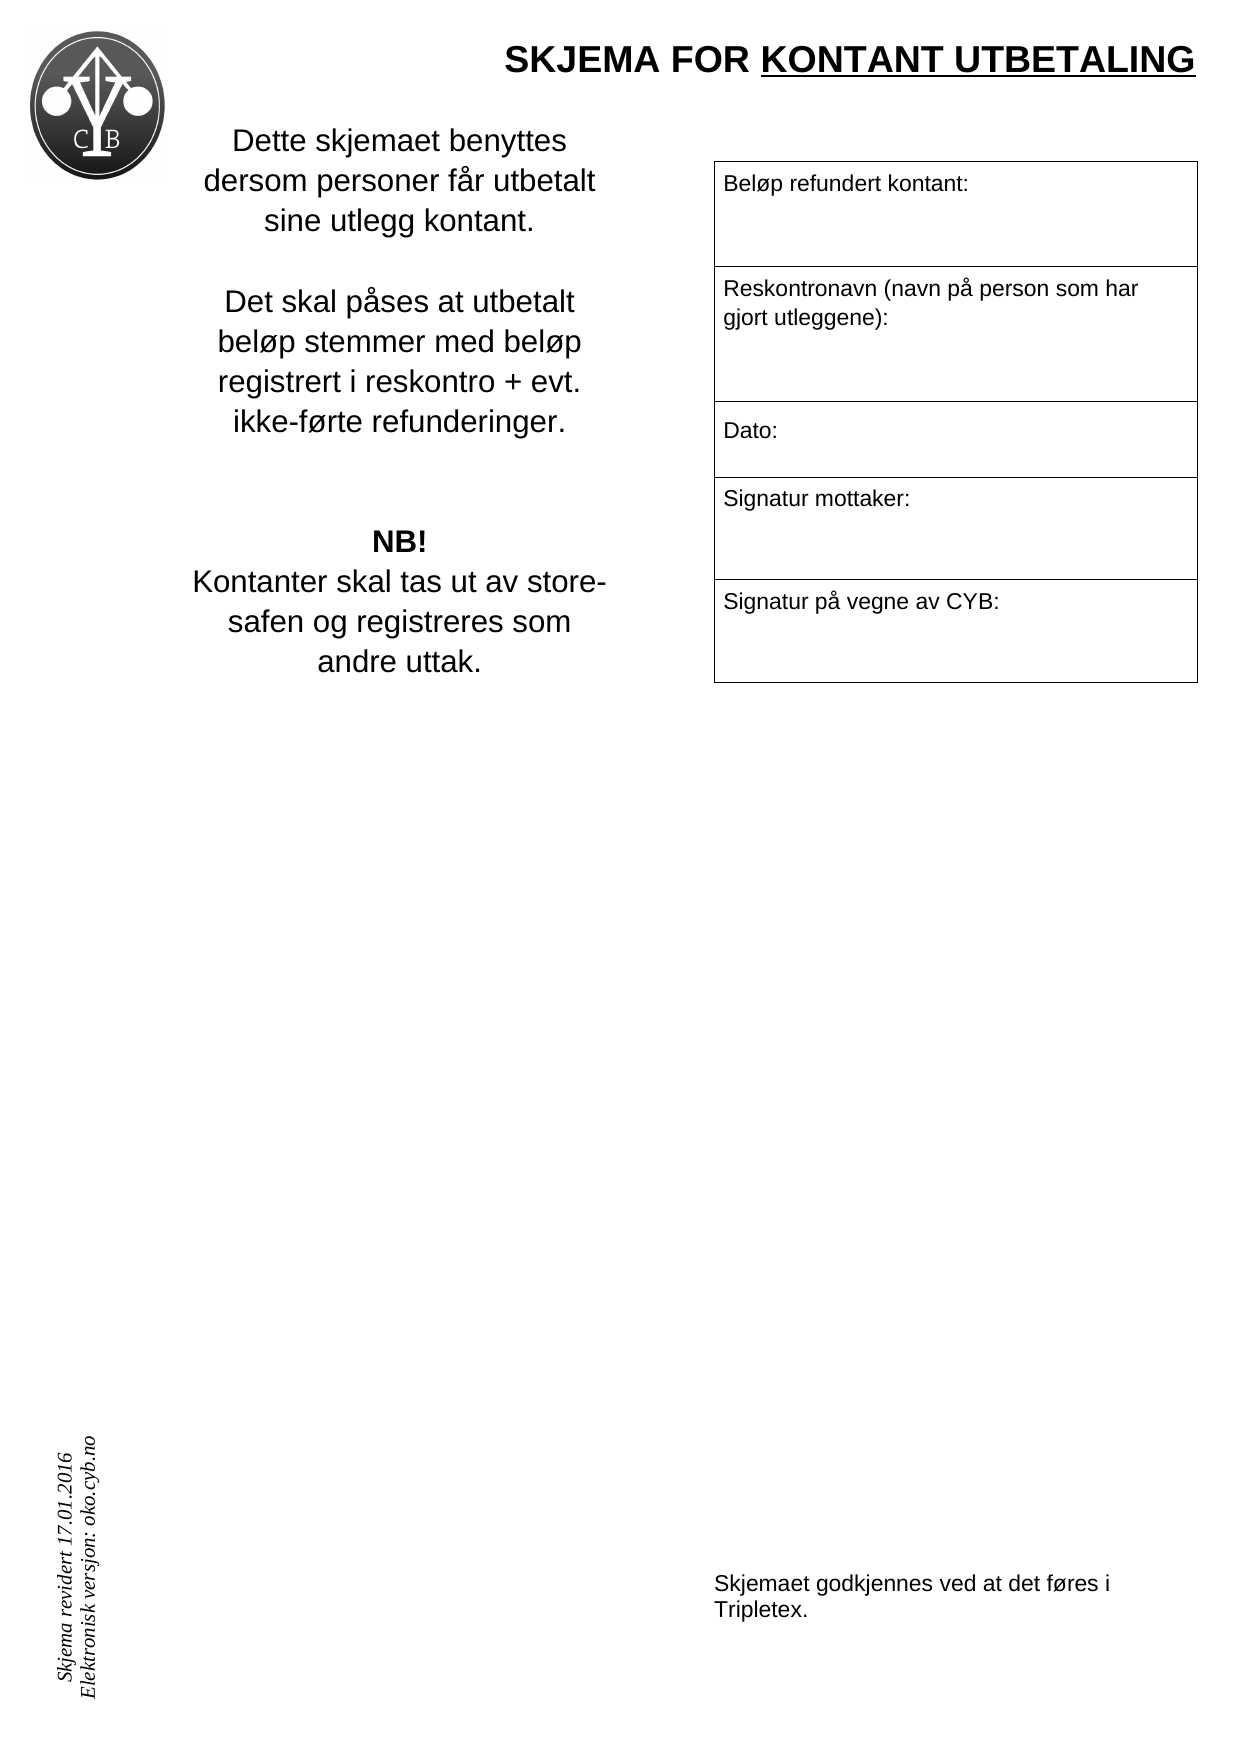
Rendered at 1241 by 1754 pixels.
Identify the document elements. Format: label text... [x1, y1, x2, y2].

picture [27, 28, 167, 182]
text SKJEMA FOR KONTANT UTBETALING [167, 39, 1196, 81]
text Skjemaet godkjennes ved at det føres i Tripletex. [714, 1571, 1195, 1622]
table_cell Signatur på vegne av CYB: [715, 580, 1197, 682]
table_cell Signatur mottaker: [715, 478, 1197, 579]
text Det skal påses at utbetalt beløp stemmer med beløp registrert i reskontro + evt. ikke-førte refunderinger. [189, 284, 609, 439]
text NB! [189, 524, 609, 559]
table_cell Dato: [715, 402, 1197, 477]
table_cell Reskontronavn (navn på person som har gjort utleggene): [715, 267, 1197, 401]
text Dette skjemaet benyttes dersom personer får utbetalt sine utlegg kontant. [189, 123, 609, 238]
text Kontanter skal tas ut av store-safen og registreres som andre uttak. [189, 564, 609, 679]
table_header Beløp refundert kontant: [715, 162, 1197, 266]
